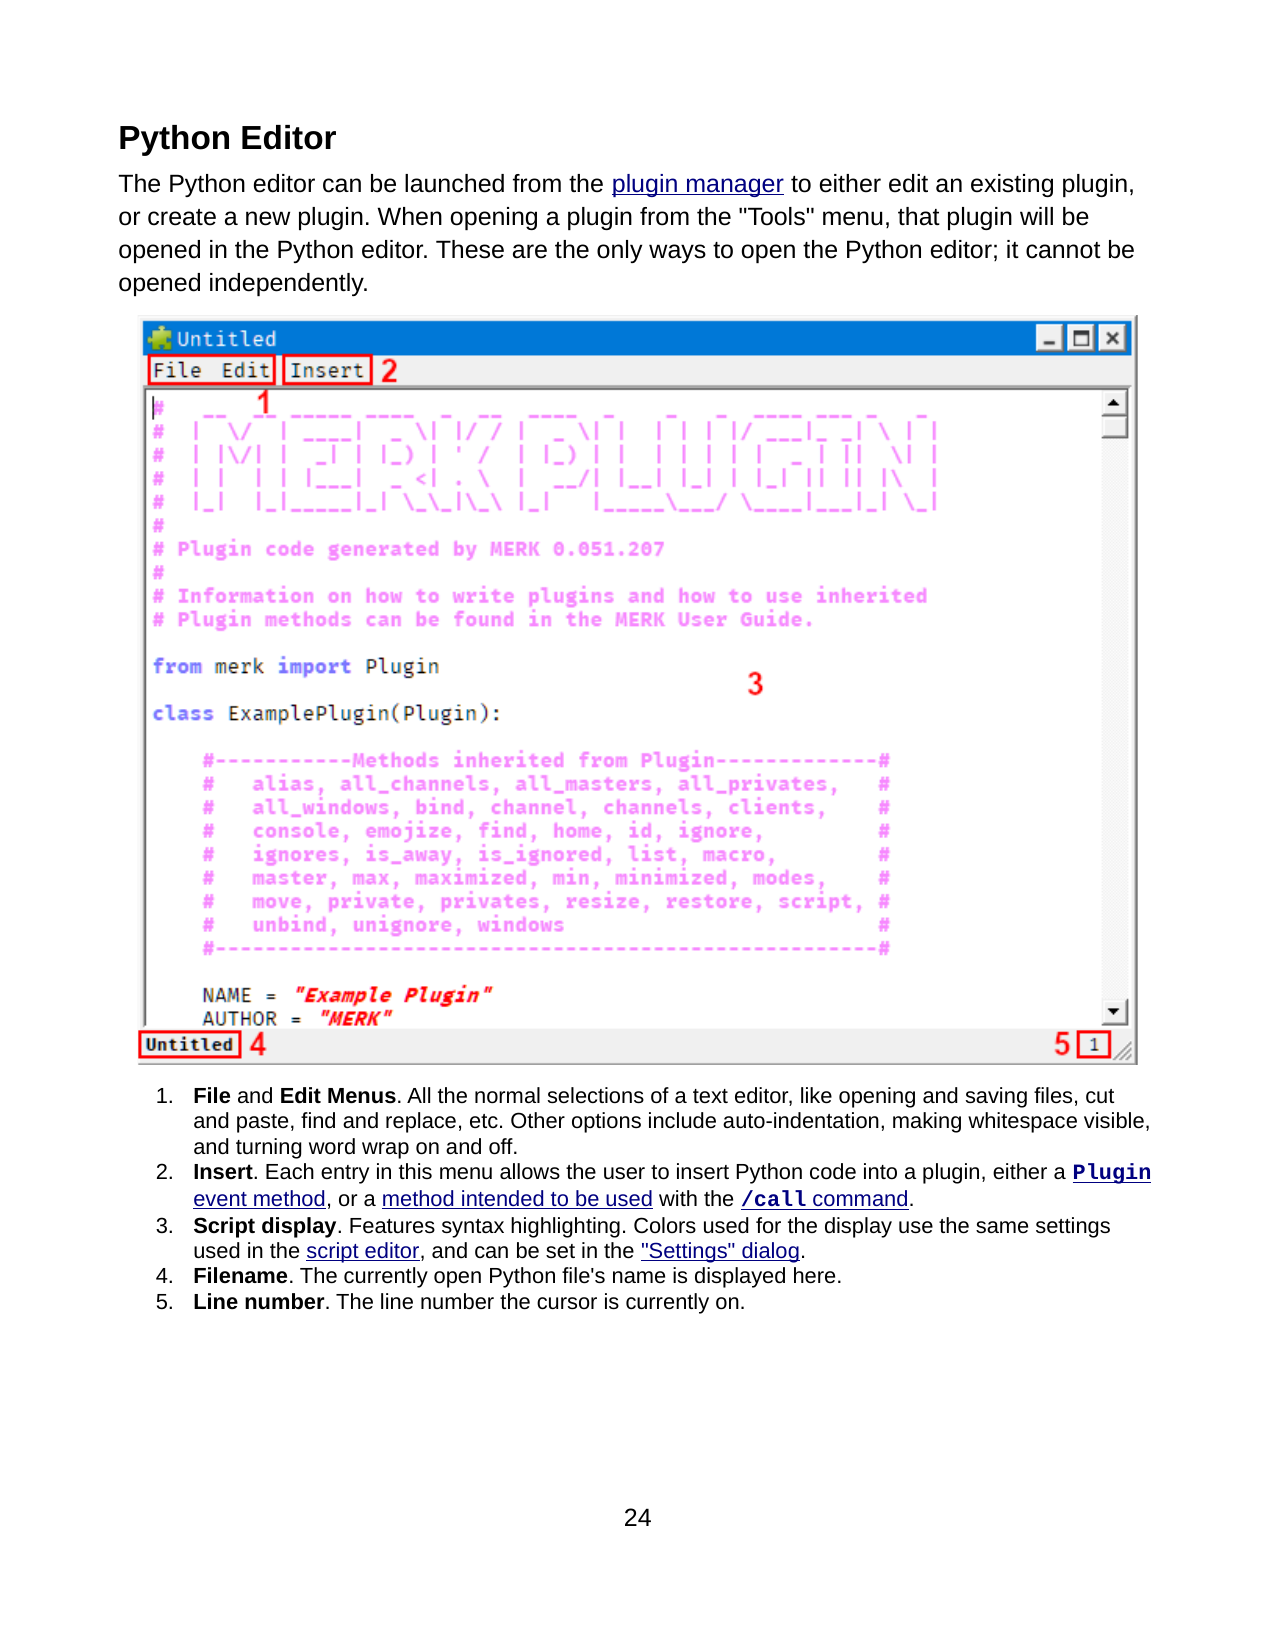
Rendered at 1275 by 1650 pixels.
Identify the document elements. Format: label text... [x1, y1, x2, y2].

list File and Edit Menus. All the normal selections of a text editor, like opening and saving files, cut and paste, find and replace, etc. Other options include auto-indentation, making whitespace visible, and turning word wrap on and off. [156, 1083, 1157, 1159]
list Script display. Features syntax highlighting. Colors used for the display use the same settings used in the script editor, and can be set in the "Settings" dialog. [156, 1213, 1157, 1263]
subtitle Python Editor [118, 118, 1157, 157]
text The Python editor can be launched from the plugin manager to either edit an existing plugin, or create a new plugin. When opening a plugin from the "Tools" menu, that plugin will be opened in the Python editor. These are the only ways to open the Python editor; it cannot be opened independently. [118, 169, 1157, 297]
list Filename. The currently open Python file's name is displayed here. [156, 1263, 1157, 1288]
picture [137, 315, 1138, 1065]
list Insert. Each entry in this menu allows the user to insert Python code into a plugin, either a Plugin event method, or a method intended to be used with the /call command. [156, 1159, 1157, 1213]
list Line number. The line number the cursor is currently on. [156, 1288, 1157, 1314]
